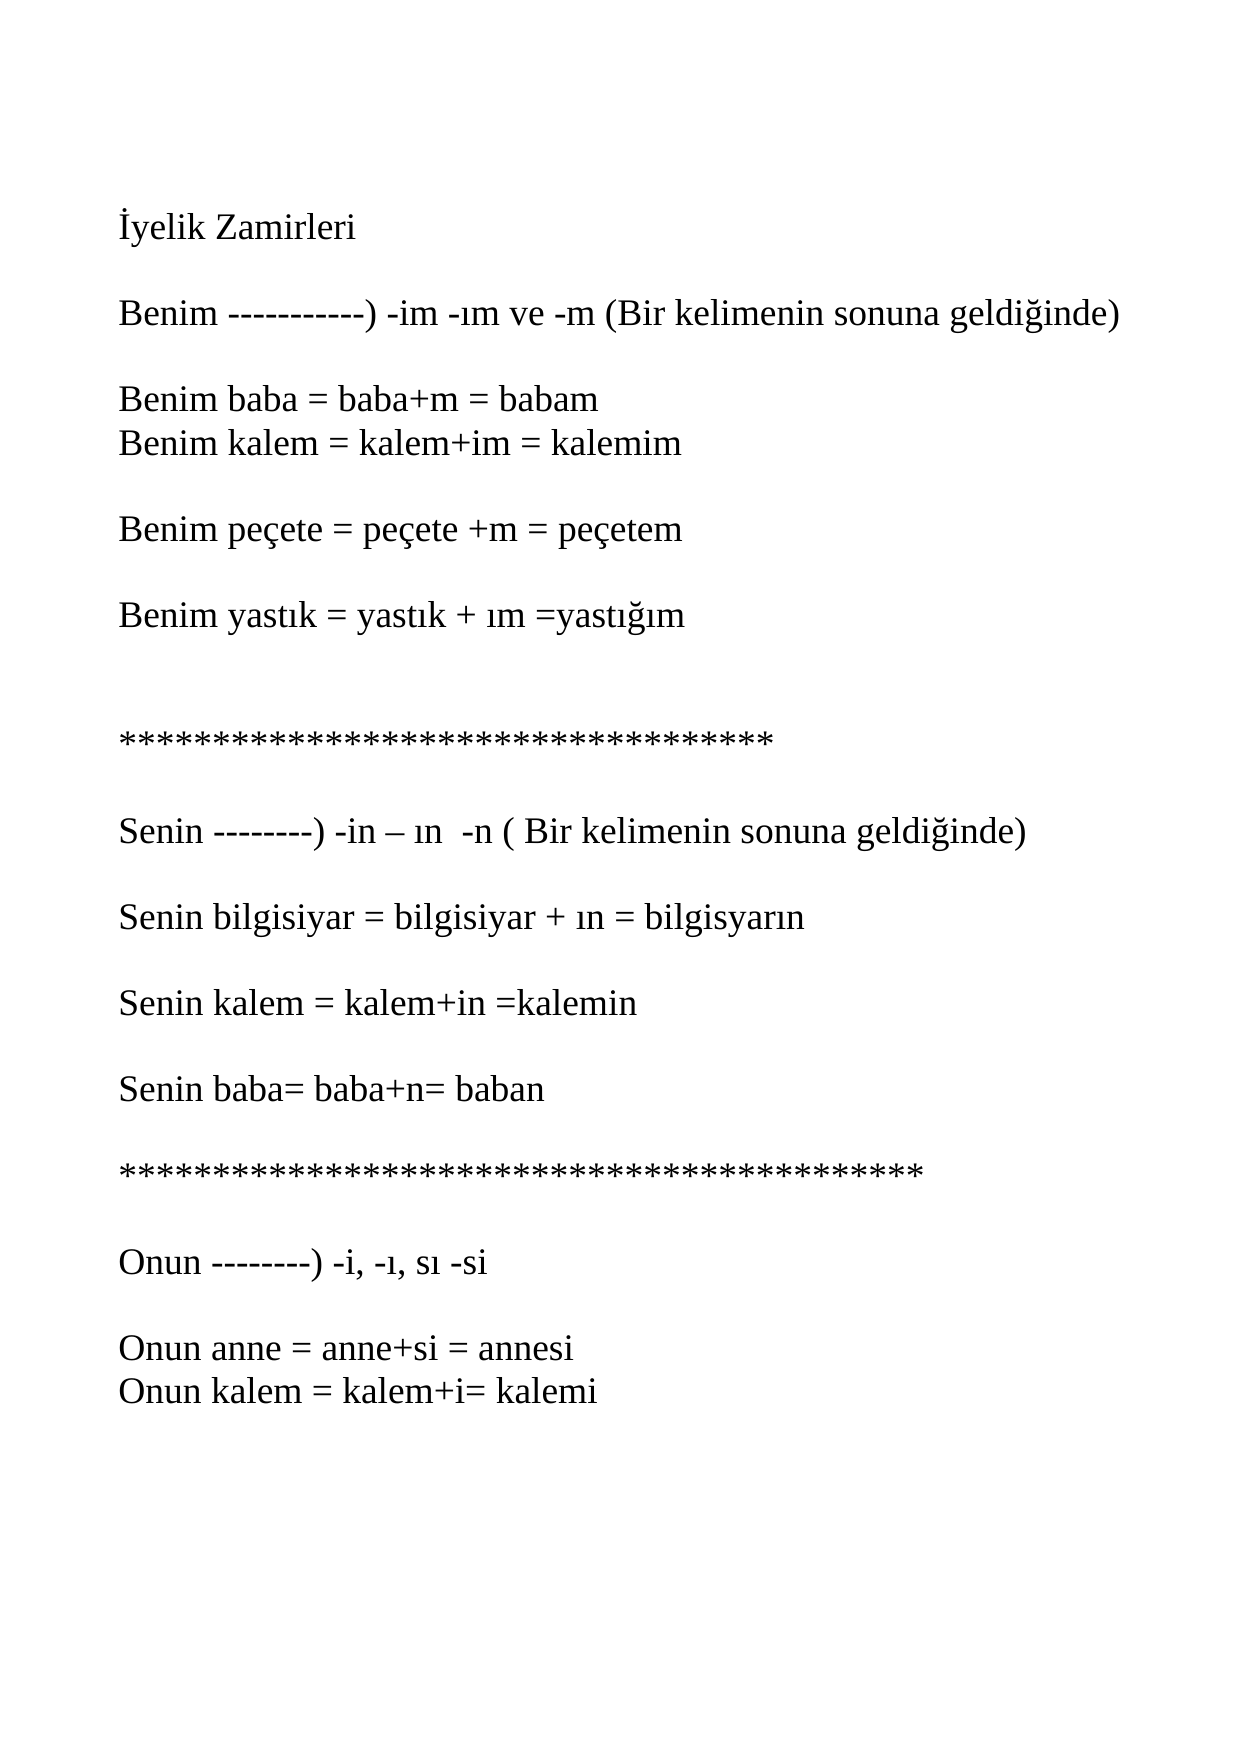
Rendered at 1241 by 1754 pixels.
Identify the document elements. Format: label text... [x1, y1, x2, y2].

text Senin --------) -in – ın -n ( Bir kelimenin sonuna geldiğinde) [118, 808, 1122, 851]
text Onun kalem = kalem+i= kalemi [118, 1369, 1122, 1412]
text Benim baba = baba+m = babam [118, 377, 1122, 420]
text Benim kalem = kalem+im = kalemim [118, 420, 1122, 463]
text İyelik Zamirleri [118, 204, 1122, 247]
text Senin baba= baba+n= baban [118, 1067, 1122, 1110]
text Senin kalem = kalem+in =kalemin [118, 981, 1122, 1024]
text Onun --------) -i, -ı, sı -si [118, 1239, 1122, 1282]
text ******************************************* [118, 1153, 1122, 1196]
text Benim yastık = yastık + ım =yastığım [118, 592, 1122, 636]
text Benim -----------) -im -ım ve -m (Bir kelimenin sonuna geldiğinde) [118, 291, 1122, 334]
text Senin bilgisiyar = bilgisiyar + ın = bilgisyarın [118, 894, 1122, 937]
text Onun anne = anne+si = annesi [118, 1326, 1122, 1369]
text Benim peçete = peçete +m = peçetem [118, 506, 1122, 549]
text *********************************** [118, 722, 1122, 765]
